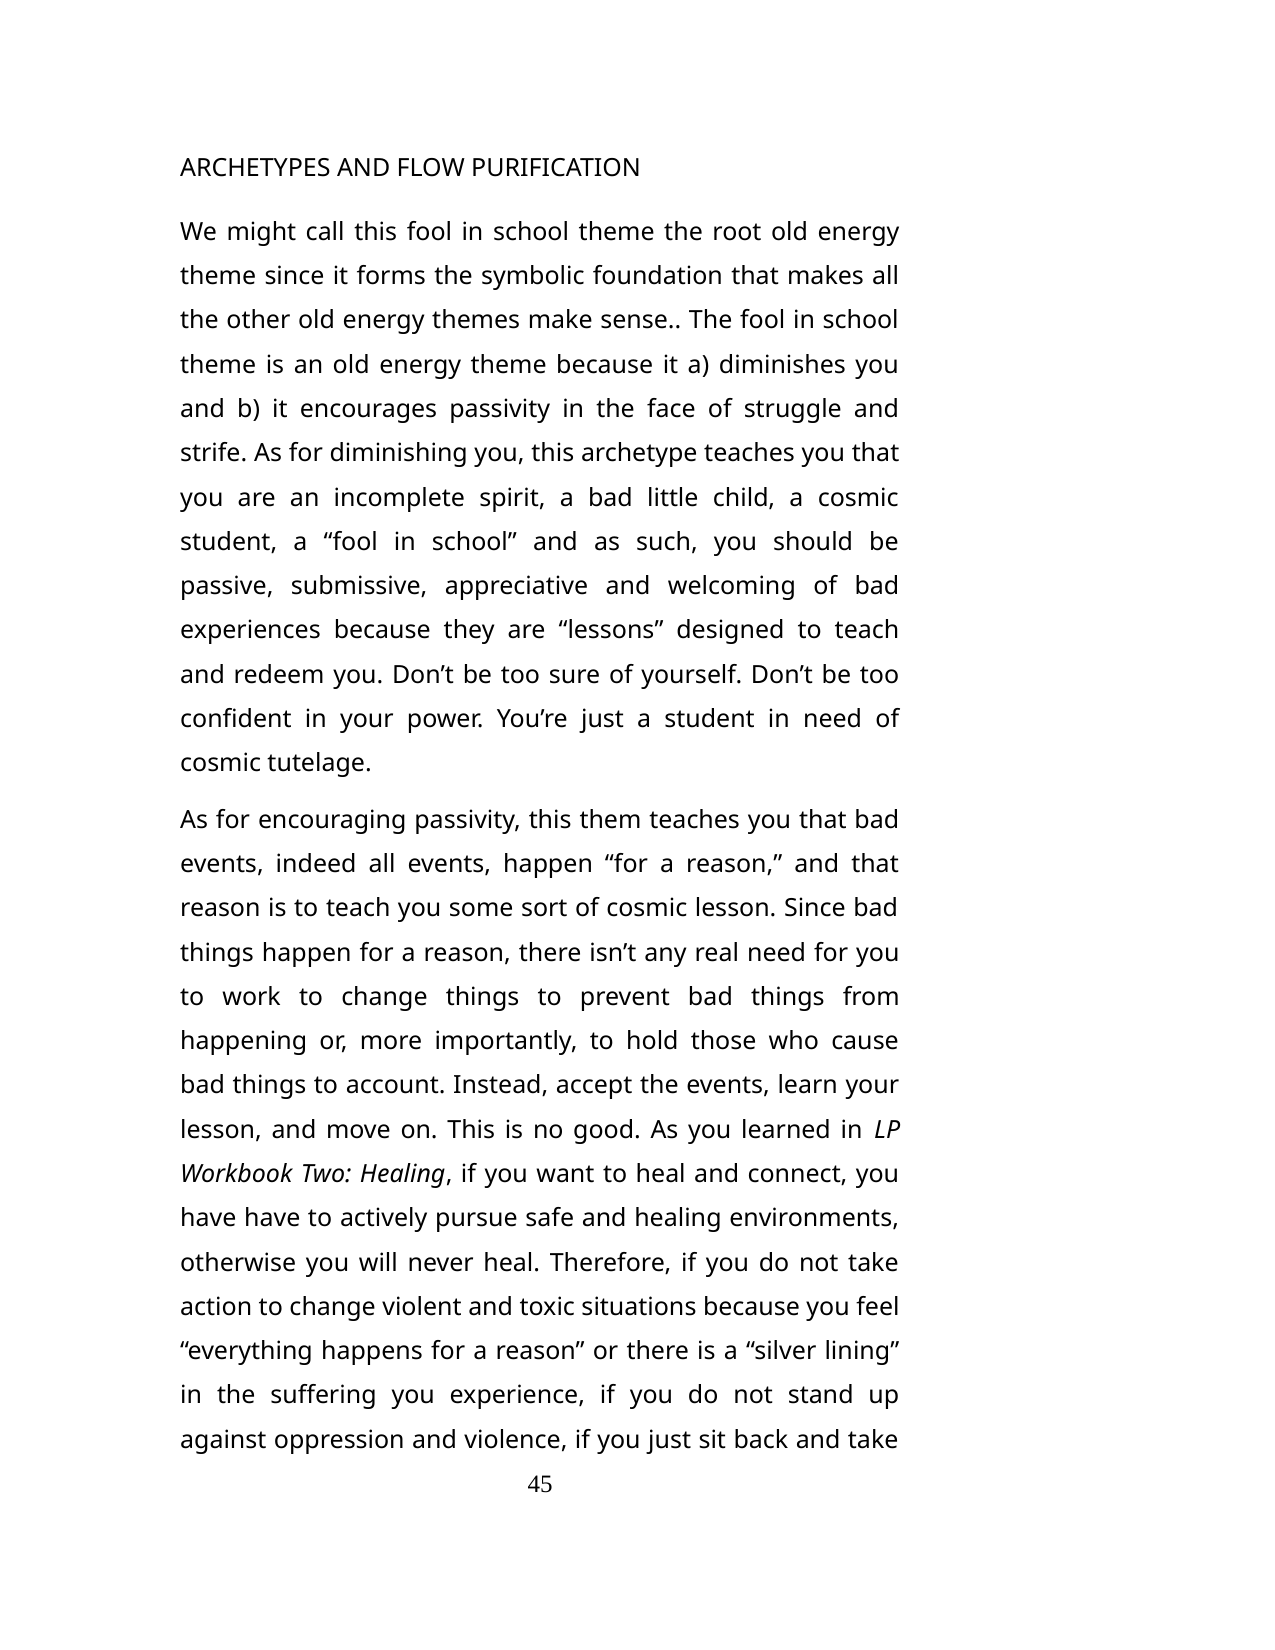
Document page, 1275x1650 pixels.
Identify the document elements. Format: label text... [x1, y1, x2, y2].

text We might call this fool in school theme the root old energy theme since it forms the symbolic foundation that makes all the other old energy themes make sense.. The fool in school theme is an old energy theme because it a) diminishes you and b) it encourages passivity in the face of struggle and strife. As for diminishing you, this archetype teaches you that you are an incomplete spirit, a bad little child, a cosmic student, a “fool in school” and as such, you should be passive, submissive, appreciative and welcoming of bad experiences because they are “lessons” designed to teach and redeem you. Don’t be too sure of yourself. Don’t be too confident in your power. You’re just a student in need of cosmic tutelage. [180, 213, 900, 779]
text As for encouraging passivity, this them teaches you that bad events, indeed all events, happen “for a reason,” and that reason is to teach you some sort of cosmic lesson. Since bad things happen for a reason, there isn’t any real need for you to work to change things to prevent bad things from happening or, more importantly, to hold those who cause bad things to account. Instead, accept the events, learn your lesson, and move on. This is no good. As you learned in LP Workbook Two: Healing, if you want to heal and connect, you have have to actively pursue safe and healing environments, otherwise you will never heal. Therefore, if you do not take action to change violent and toxic situations because you feel “everything happens for a reason” or there is a “silver lining” in the suffering you experience, if you do not stand up against oppression and violence, if you just sit back and take [180, 802, 900, 1455]
